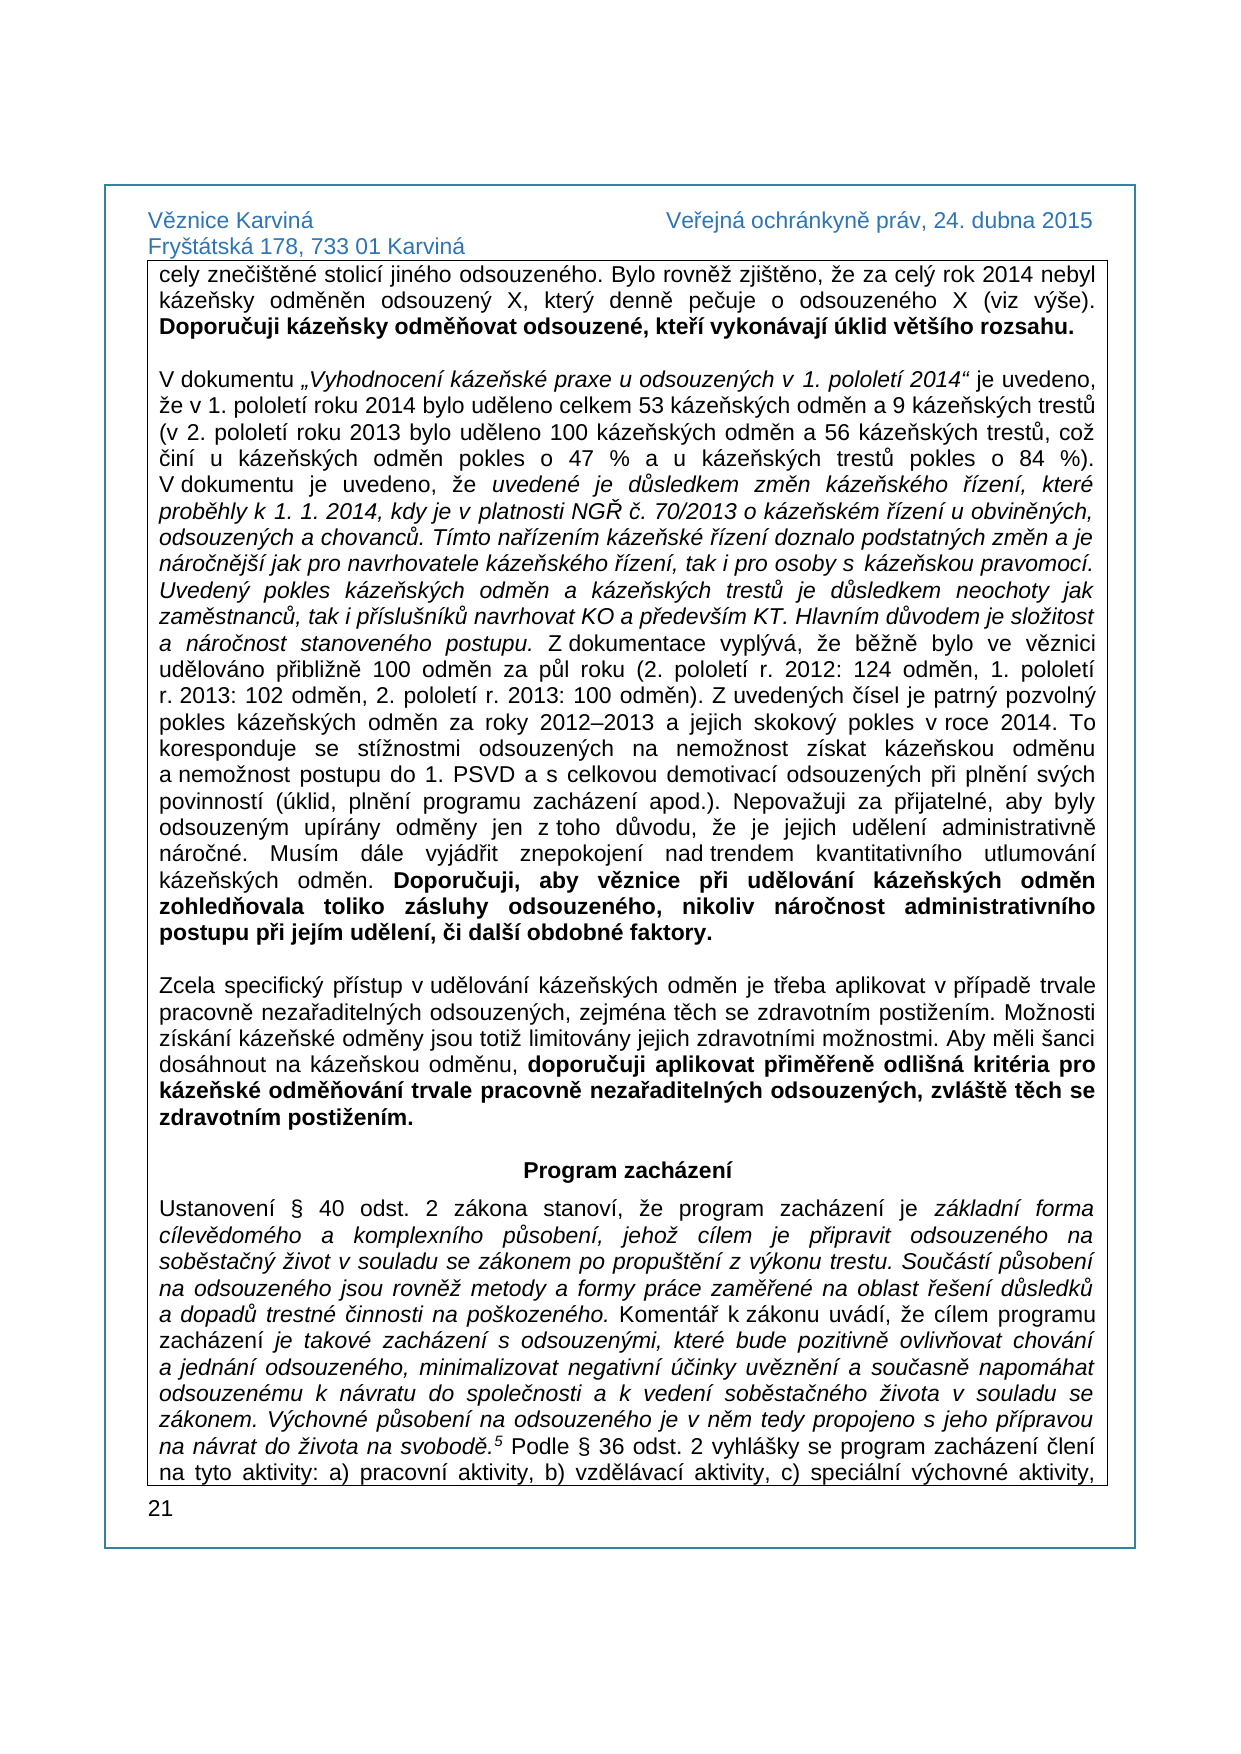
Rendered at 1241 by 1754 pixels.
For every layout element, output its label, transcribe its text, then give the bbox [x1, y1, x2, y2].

table_cell cely znečištěné stolicí jiného odsouzeného. Bylo rovněž zjištěno, že za celý rok 2014 nebyl kázeňsky odměněn odsouzený X, který denně pečuje o odsouzeného X (viz výše). Doporučuji kázeňsky odměňovat odsouzené, kteří vykonávají úklid většího rozsahu. V dokumentu „Vyhodnocení kázeňské praxe u odsouzených v 1. pololetí 2014“ je uvedeno, že v 1. pololetí roku 2014 bylo uděleno celkem 53 kázeňských odměn a 9 kázeňských trestů (v 2. pololetí roku 2013 bylo uděleno 100 kázeňských odměn a 56 kázeňských trestů, což činí u kázeňských odměn pokles o 47 % a u kázeňských trestů pokles o 84 %). V dokumentu je uvedeno, že uvedené je důsledkem změn kázeňského řízení, které proběhly k 1. 1. 2014, kdy je v platnosti NGŘ č. 70/2013 o kázeňském řízení u obviněných, odsouzených a chovanců. Tímto nařízením kázeňské řízení doznalo podstatných změn a je náročnější jak pro navrhovatele kázeňského řízení, tak i pro osoby s kázeňskou pravomocí. Uvedený pokles kázeňských odměn a kázeňských trestů je důsledkem neochoty jak zaměstnanců, tak i příslušníků navrhovat KO a především KT. Hlavním důvodem je složitost a náročnost stanoveného postupu. Z dokumentace vyplývá, že běžně bylo ve věznici udělováno přibližně 100 odměn za půl roku (2. pololetí r. 2012: 124 odměn, 1. pololetí r. 2013: 102 odměn, 2. pololetí r. 2013: 100 odměn). Z uvedených čísel je patrný pozvolný pokles kázeňských odměn za roky 2012–2013 a jejich skokový pokles v roce 2014. To koresponduje se stížnostmi odsouzených na nemožnost získat kázeňskou odměnu a nemožnost postupu do 1. PSVD a s celkovou demotivací odsouzených při plnění svých povinností (úklid, plnění programu zacházení apod.). Nepovažuji za přijatelné, aby byly odsouzeným upírány odměny jen z toho důvodu, že je jejich udělení administrativně náročné. Musím dále vyjádřit znepokojení nad trendem kvantitativního utlumování kázeňských odměn. Doporučuji, aby věznice při udělování kázeňských odměn zohledňovala toliko zásluhy odsouzeného, nikoliv náročnost administrativního postupu při jejím udělení, či další obdobné faktory. Zcela specifický přístup v udělování kázeňských odměn je třeba aplikovat v případě trvale pracovně nezařaditelných odsouzených, zejména těch se zdravotním postižením. Možnosti získání kázeňské odměny jsou totiž limitovány jejich zdravotními možnostmi. Aby měli šanci dosáhnout na kázeňskou odměnu, doporučuji aplikovat přiměřeně odlišná kritéria pro kázeňské odměňování trvale pracovně nezařaditelných odsouzených, zvláště těch se zdravotním postižením. Program zacházení Ustanovení § 40 odst. 2 zákona stanoví, že program zacházení je základní forma cílevědomého a komplexního působení, jehož cílem je připravit odsouzeného na soběstačný život v souladu se zákonem po propuštění z výkonu trestu. Součástí působení na odsouzeného jsou rovněž metody a formy práce zaměřené na oblast řešení důsledků a dopadů trestné činnosti na poškozeného. Komentář k zákonu uvádí, že cílem programu zacházení je takové zacházení s odsouzenými, které bude pozitivně ovlivňovat chování a jednání odsouzeného, minimalizovat negativní účinky uvěznění a současně napomáhat odsouzenému k návratu do společnosti a k vedení soběstačného života v souladu se zákonem. Výchovné působení na odsouzeného je v něm tedy propojeno s jeho přípravou na návrat do života na svobodě. Podle § 36 odst. 2 vyhlášky se program zacházení člení na tyto aktivity: a) pracovní aktivity, b) vzdělávací aktivity, c) speciální výchovné aktivity, [148, 261, 1107, 1485]
